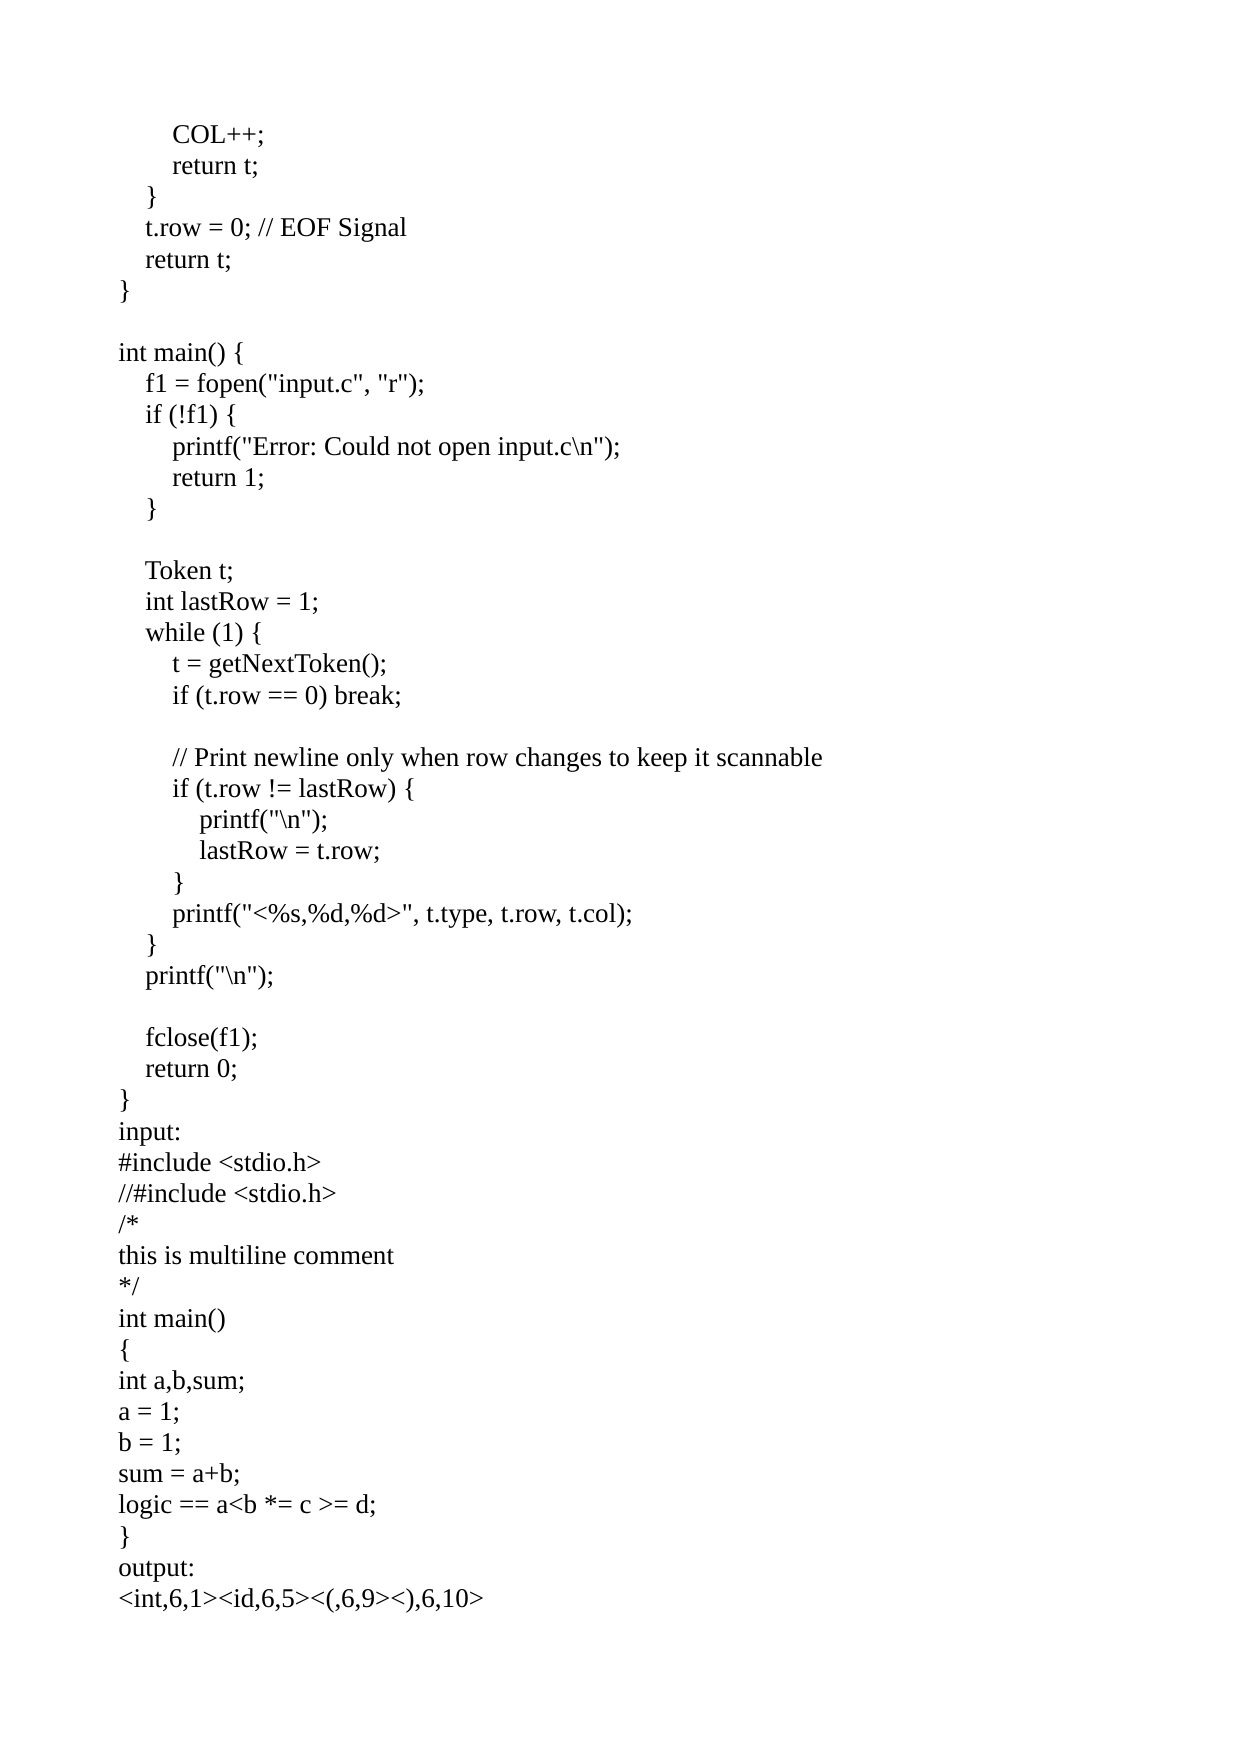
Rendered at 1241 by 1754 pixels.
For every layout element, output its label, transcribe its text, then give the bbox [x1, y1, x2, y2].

text //#include <stdio.h> [118, 1177, 1122, 1208]
text } [118, 492, 1122, 523]
text f1 = fopen("input.c", "r"); [118, 367, 1122, 398]
text } [118, 1520, 1122, 1551]
text b = 1; [118, 1426, 1122, 1457]
text } [118, 274, 1122, 305]
text } [118, 1084, 1122, 1115]
text int main() [118, 1302, 1122, 1333]
text printf("\n"); [118, 959, 1122, 990]
text if (t.row != lastRow) { [118, 772, 1122, 803]
text return 1; [118, 461, 1122, 492]
text } [118, 928, 1122, 959]
text sum = a+b; [118, 1457, 1122, 1488]
text return t; [118, 149, 1122, 180]
text /* [118, 1208, 1122, 1239]
text } [118, 180, 1122, 212]
text logic == a<b *= c >= d; [118, 1488, 1122, 1520]
text int a,b,sum; [118, 1364, 1122, 1395]
text output: [118, 1551, 1122, 1582]
text { [118, 1333, 1122, 1364]
text a = 1; [118, 1395, 1122, 1426]
text Token t; [118, 554, 1122, 585]
text // Print newline only when row changes to keep it scannable [118, 741, 1122, 772]
text return t; [118, 243, 1122, 274]
text return 0; [118, 1052, 1122, 1084]
text <int,6,1><id,6,5><(,6,9><),6,10> [118, 1582, 1122, 1613]
text fclose(f1); [118, 1021, 1122, 1052]
text COL++; [118, 118, 1122, 149]
text printf("Error: Could not open input.c\n"); [118, 429, 1122, 461]
text t.row = 0; // EOF Signal [118, 212, 1122, 243]
text int lastRow = 1; [118, 585, 1122, 616]
text #include <stdio.h> [118, 1146, 1122, 1177]
text this is multiline comment [118, 1239, 1122, 1271]
text } [118, 866, 1122, 897]
text input: [118, 1115, 1122, 1146]
text int main() { [118, 336, 1122, 367]
text */ [118, 1271, 1122, 1302]
text lastRow = t.row; [118, 834, 1122, 866]
text if (t.row == 0) break; [118, 679, 1122, 710]
text if (!f1) { [118, 398, 1122, 429]
text t = getNextToken(); [118, 648, 1122, 679]
text printf("<%s,%d,%d>", t.type, t.row, t.col); [118, 897, 1122, 928]
text printf("\n"); [118, 803, 1122, 834]
text while (1) { [118, 616, 1122, 648]
